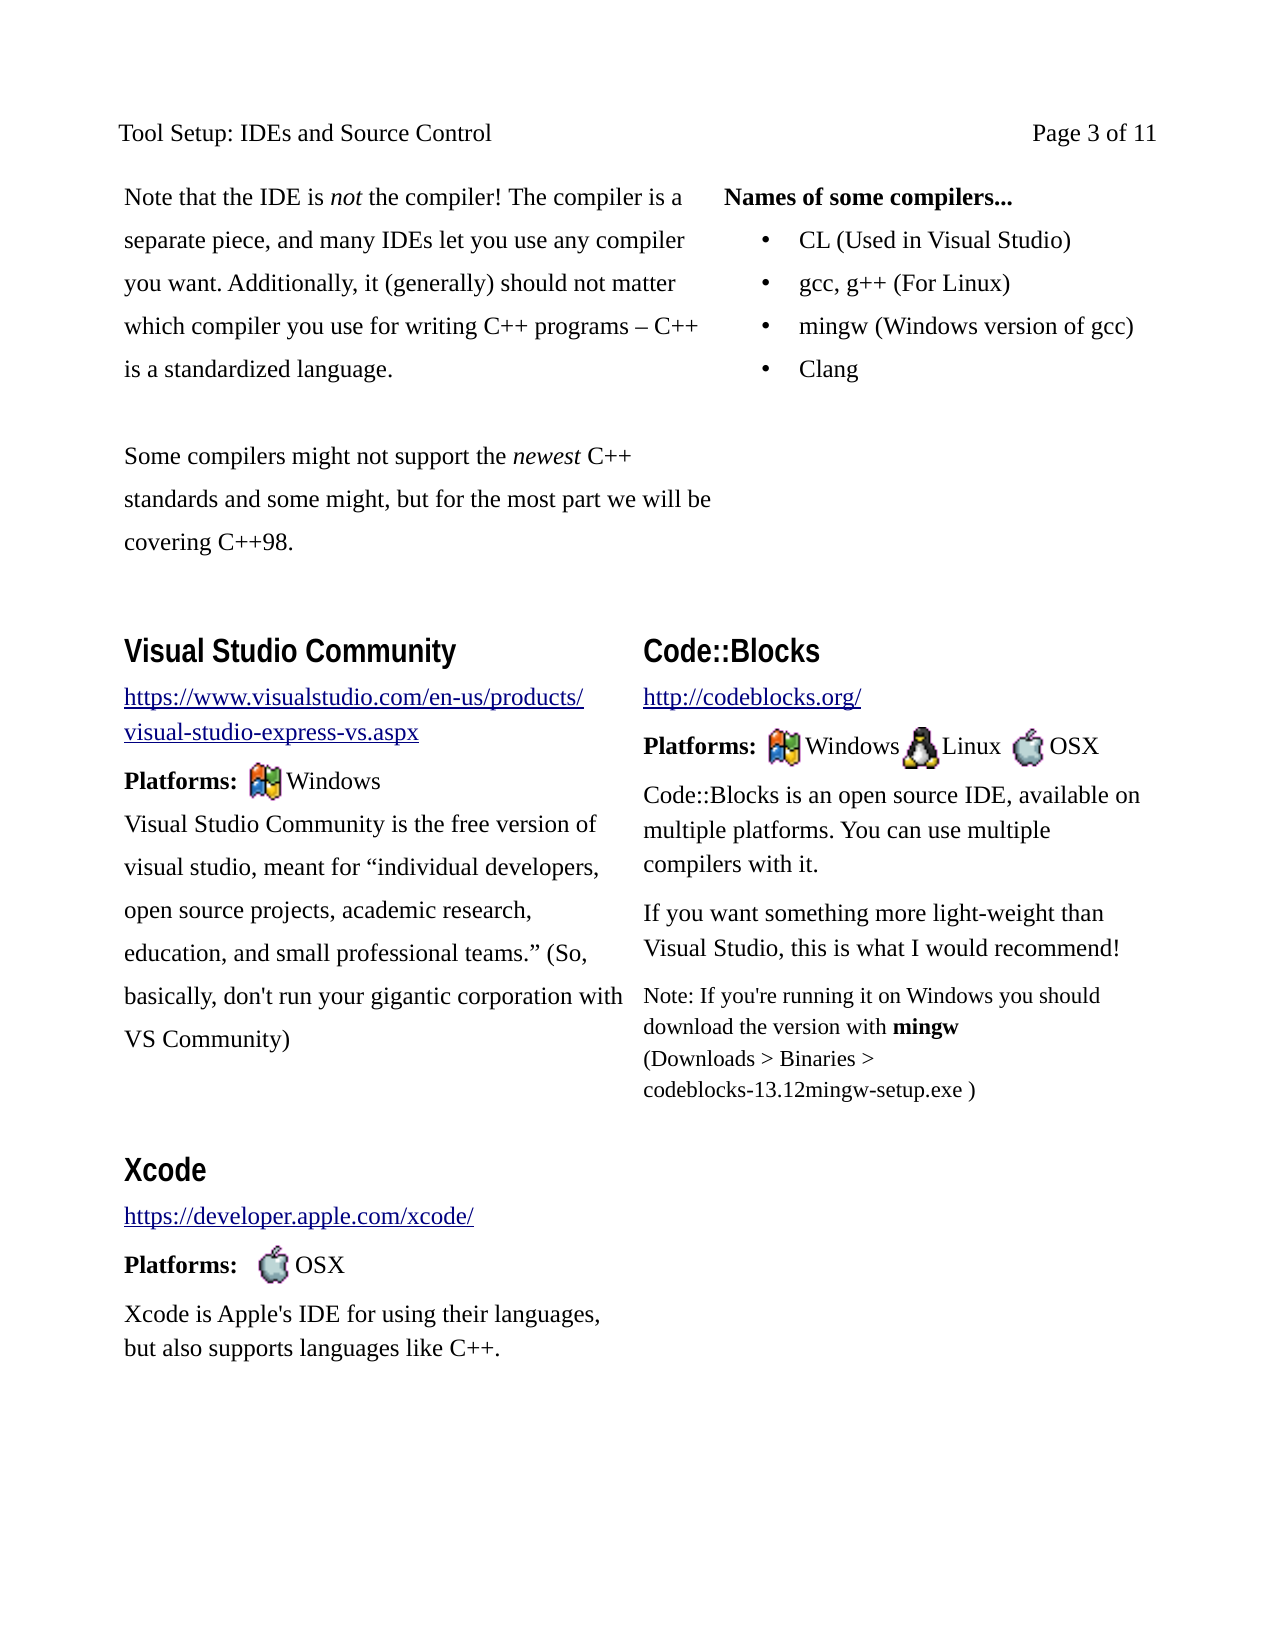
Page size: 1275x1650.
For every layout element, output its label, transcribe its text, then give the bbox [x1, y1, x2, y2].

table_header Code::Blocks http://codeblocks.org/ Platforms: Windows Linux OSX Code::Blocks is an open source IDE, available on multiple platforms. You can use multiple compilers with it. If you want something more light-weight than Visual Studio, this is what I would recommend! Note: If you're running it on Windows you should download the version with mingw (Downloads > Binaries > codeblocks-13.12mingw-setup.exe ) [638, 605, 1157, 1123]
table_cell Xcode https://developer.apple.com/xcode/ Platforms: OSX Xcode is Apple's IDE for using their languages, but also supports languages like C++. [118, 1123, 637, 1382]
picture [1007, 727, 1050, 769]
table_header Visual Studio Community https://www.visualstudio.com/en-us/products/visual-studio-express-vs.aspx Platforms: Windows Visual Studio Community is the free version of visual studio, meant for “individual developers, open source projects, academic research, education, and small professional teams.” (So, basically, don't run your gigantic corporation with VS Community) [118, 605, 637, 1123]
picture [244, 761, 286, 803]
picture [899, 727, 942, 769]
picture [763, 727, 805, 769]
table_header Names of some compilers... CL (Used in Visual Studio) gcc, g++ (For Linux) mingw (Windows version of gcc) Clang [718, 176, 1157, 562]
picture [253, 1244, 295, 1286]
table_header Note that the IDE is not the compiler! The compiler is a separate piece, and many IDEs let you use any compiler you want. Additionally, it (generally) should not matter which compiler you use for writing C++ programs – C++ is a standardized language. Some compilers might not support the newest C++ standards and some might, but for the most part we will be covering C++98. [118, 176, 718, 562]
table_cell [638, 1123, 1157, 1382]
